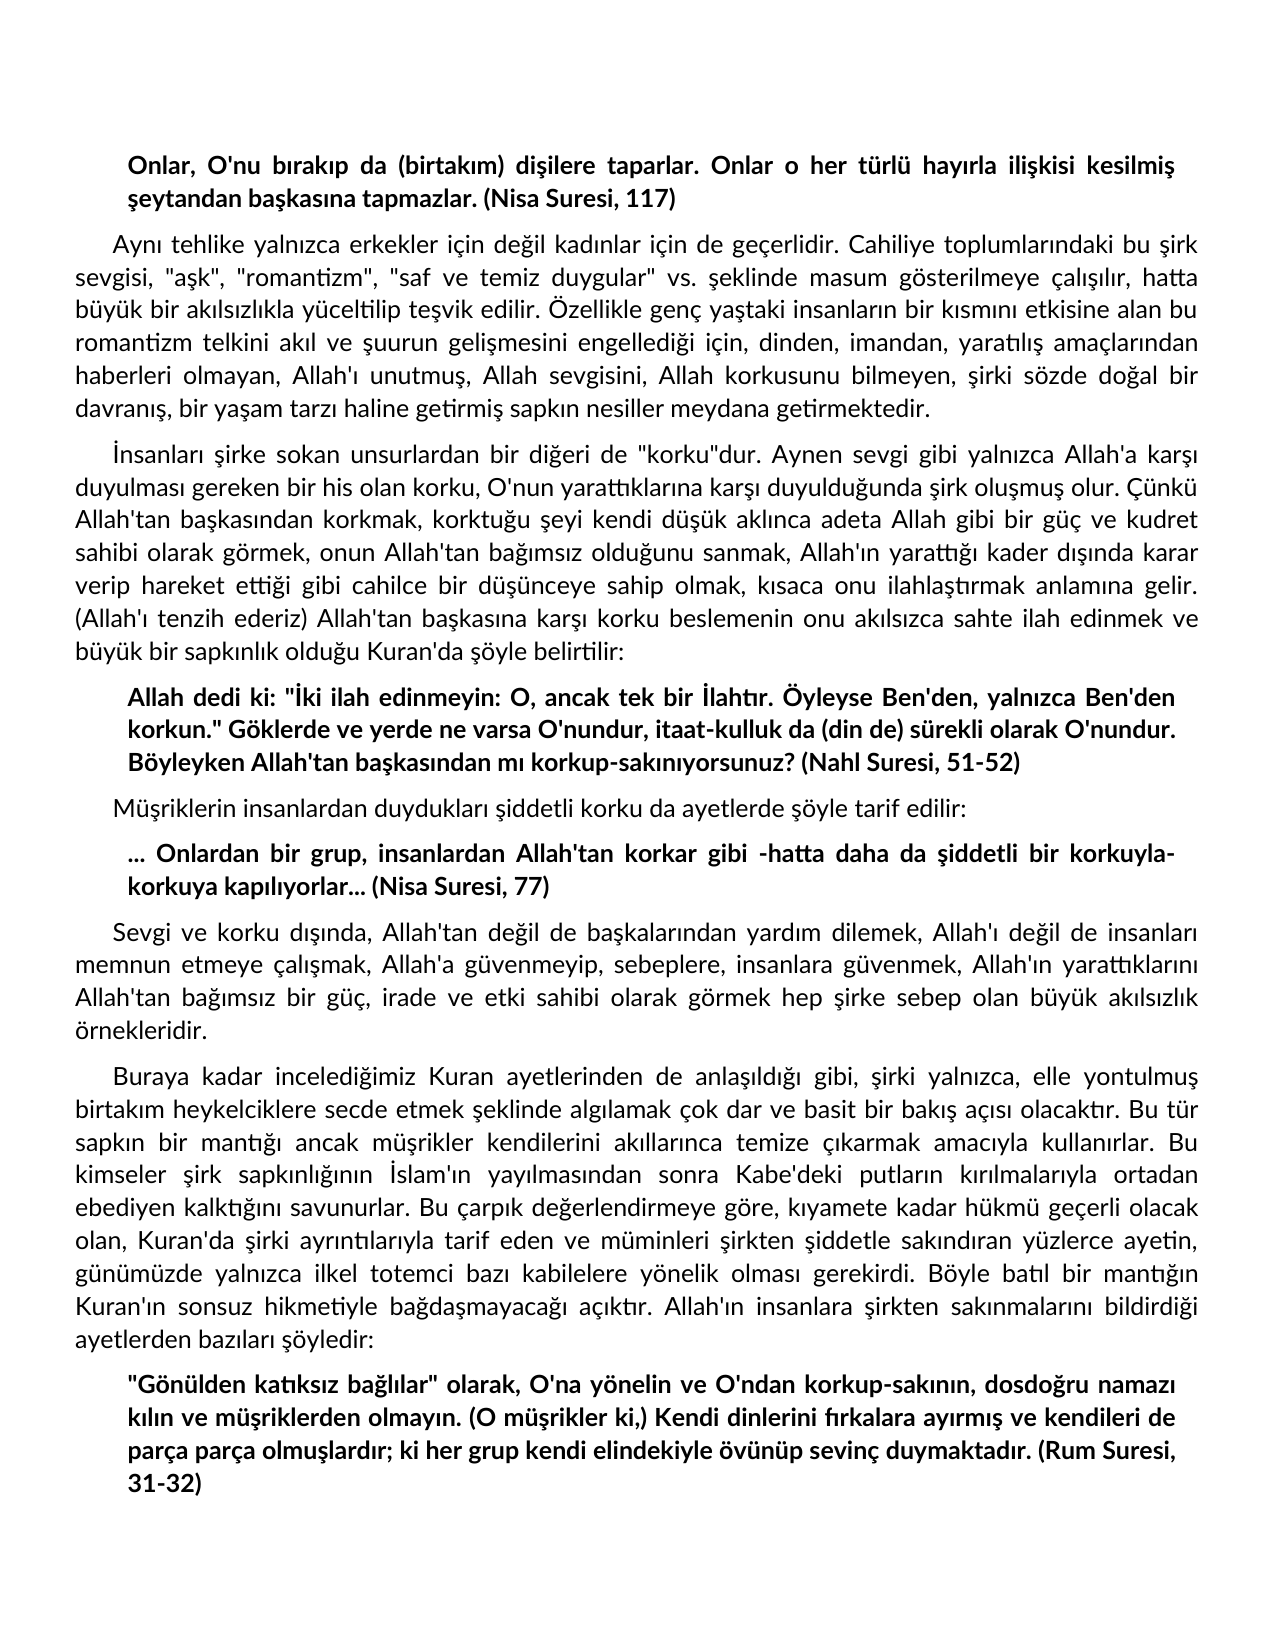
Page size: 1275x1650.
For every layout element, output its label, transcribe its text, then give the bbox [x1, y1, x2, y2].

text ... Onlardan bir grup, insanlardan Allah'tan korkar gibi -hatta daha da şiddetli bir korkuyla- korkuya kapılıyorlar... (Nisa Suresi, 77) [127, 838, 1177, 901]
text "Gönülden katıksız bağlılar" olarak, O'na yönelin ve O'ndan korkup-sakının, dosdoğru namazı kılın ve müşriklerden olmayın. (O müşrikler ki,) Kendi dinlerini fırkalara ayırmış ve kendileri de parça parça olmuşlardır; ki her grup kendi elindekiyle övünüp sevinç duymaktadır. (Rum Suresi, 31-32) [127, 1369, 1177, 1498]
text Sevgi ve korku dışında, Allah'tan değil de başkalarından yardım dilemek, Allah'ı değil de insanları memnun etmeye çalışmak, Allah'a güvenmeyip, sebeplere, insanlara güvenmek, Allah'ın yarattıklarını Allah'tan bağımsız bir güç, irade ve etki sahibi olarak görmek hep şirke sebep olan büyük akılsızlık örnekleridir. [75, 916, 1200, 1045]
text Aynı tehlike yalnızca erkekler için değil kadınlar için de geçerlidir. Cahiliye toplumlarındaki bu şirk sevgisi, "aşk", "romantizm", "saf ve temiz duygular" vs. şeklinde masum gösterilmeye çalışılır, hatta büyük bir akılsızlıkla yüceltilip teşvik edilir. Özellikle genç yaştaki insanların bir kısmını etkisine alan bu romantizm telkini akıl ve şuurun gelişmesini engellediği için, dinden, imandan, yaratılış amaçlarından haberleri olmayan, Allah'ı unutmuş, Allah sevgisini, Allah korkusunu bilmeyen, şirki sözde doğal bir davranış, bir yaşam tarzı haline getirmiş sapkın nesiller meydana getirmektedir. [75, 228, 1200, 423]
text İnsanları şirke sokan unsurlardan bir diğeri de "korku"dur. Aynen sevgi gibi yalnızca Allah'a karşı duyulması gereken bir his olan korku, O'nun yarattıklarına karşı duyulduğunda şirk oluşmuş olur. Çünkü Allah'tan başkasından korkmak, korktuğu şeyi kendi düşük aklınca adeta Allah gibi bir güç ve kudret sahibi olarak görmek, onun Allah'tan bağımsız olduğunu sanmak, Allah'ın yarattığı kader dışında karar verip hareket ettiği gibi cahilce bir düşünceye sahip olmak, kısaca onu ilahlaştırmak anlamına gelir. (Allah'ı tenzih ederiz) Allah'tan başkasına karşı korku beslemenin onu akılsızca sahte ilah edinmek ve büyük bir sapkınlık olduğu Kuran'da şöyle belirtilir: [75, 438, 1200, 666]
text Buraya kadar incelediğimiz Kuran ayetlerinden de anlaşıldığı gibi, şirki yalnızca, elle yontulmuş birtakım heykelciklere secde etmek şeklinde algılamak çok dar ve basit bir bakış açısı olacaktır. Bu tür sapkın bir mantığı ancak müşrikler kendilerini akıllarınca temize çıkarmak amacıyla kullanırlar. Bu kimseler şirk sapkınlığının İslam'ın yayılmasından sonra Kabe'deki putların kırılmalarıyla ortadan ebediyen kalktığını savunurlar. Bu çarpık değerlendirmeye göre, kıyamete kadar hükmü geçerli olacak olan, Kuran'da şirki ayrıntılarıyla tarif eden ve müminleri şirkten şiddetle sakındıran yüzlerce ayetin, günümüzde yalnızca ilkel totemci bazı kabilelere yönelik olması gerekirdi. Böyle batıl bir mantığın Kuran'ın sonsuz hikmetiyle bağdaşmayacağı açıktır. Allah'ın insanlara şirkten sakınmalarını bildirdiği ayetlerden bazıları şöyledir: [75, 1060, 1200, 1354]
text Onlar, O'nu bırakıp da (birtakım) dişilere taparlar. Onlar o her türlü hayırla ilişkisi kesilmiş şeytandan başkasına tapmazlar. (Nisa Suresi, 117) [127, 150, 1177, 213]
text Allah dedi ki: "İki ilah edinmeyin: O, ancak tek bir İlahtır. Öyleyse Ben'den, yalnızca Ben'den korkun." Göklerde ve yerde ne varsa O'nundur, itaat-kulluk da (din de) sürekli olarak O'nundur. Böyleyken Allah'tan başkasından mı korkup-sakınıyorsunuz? (Nahl Suresi, 51-52) [127, 681, 1177, 777]
text Müşriklerin insanlardan duydukları şiddetli korku da ayetlerde şöyle tarif edilir: [75, 792, 1200, 822]
